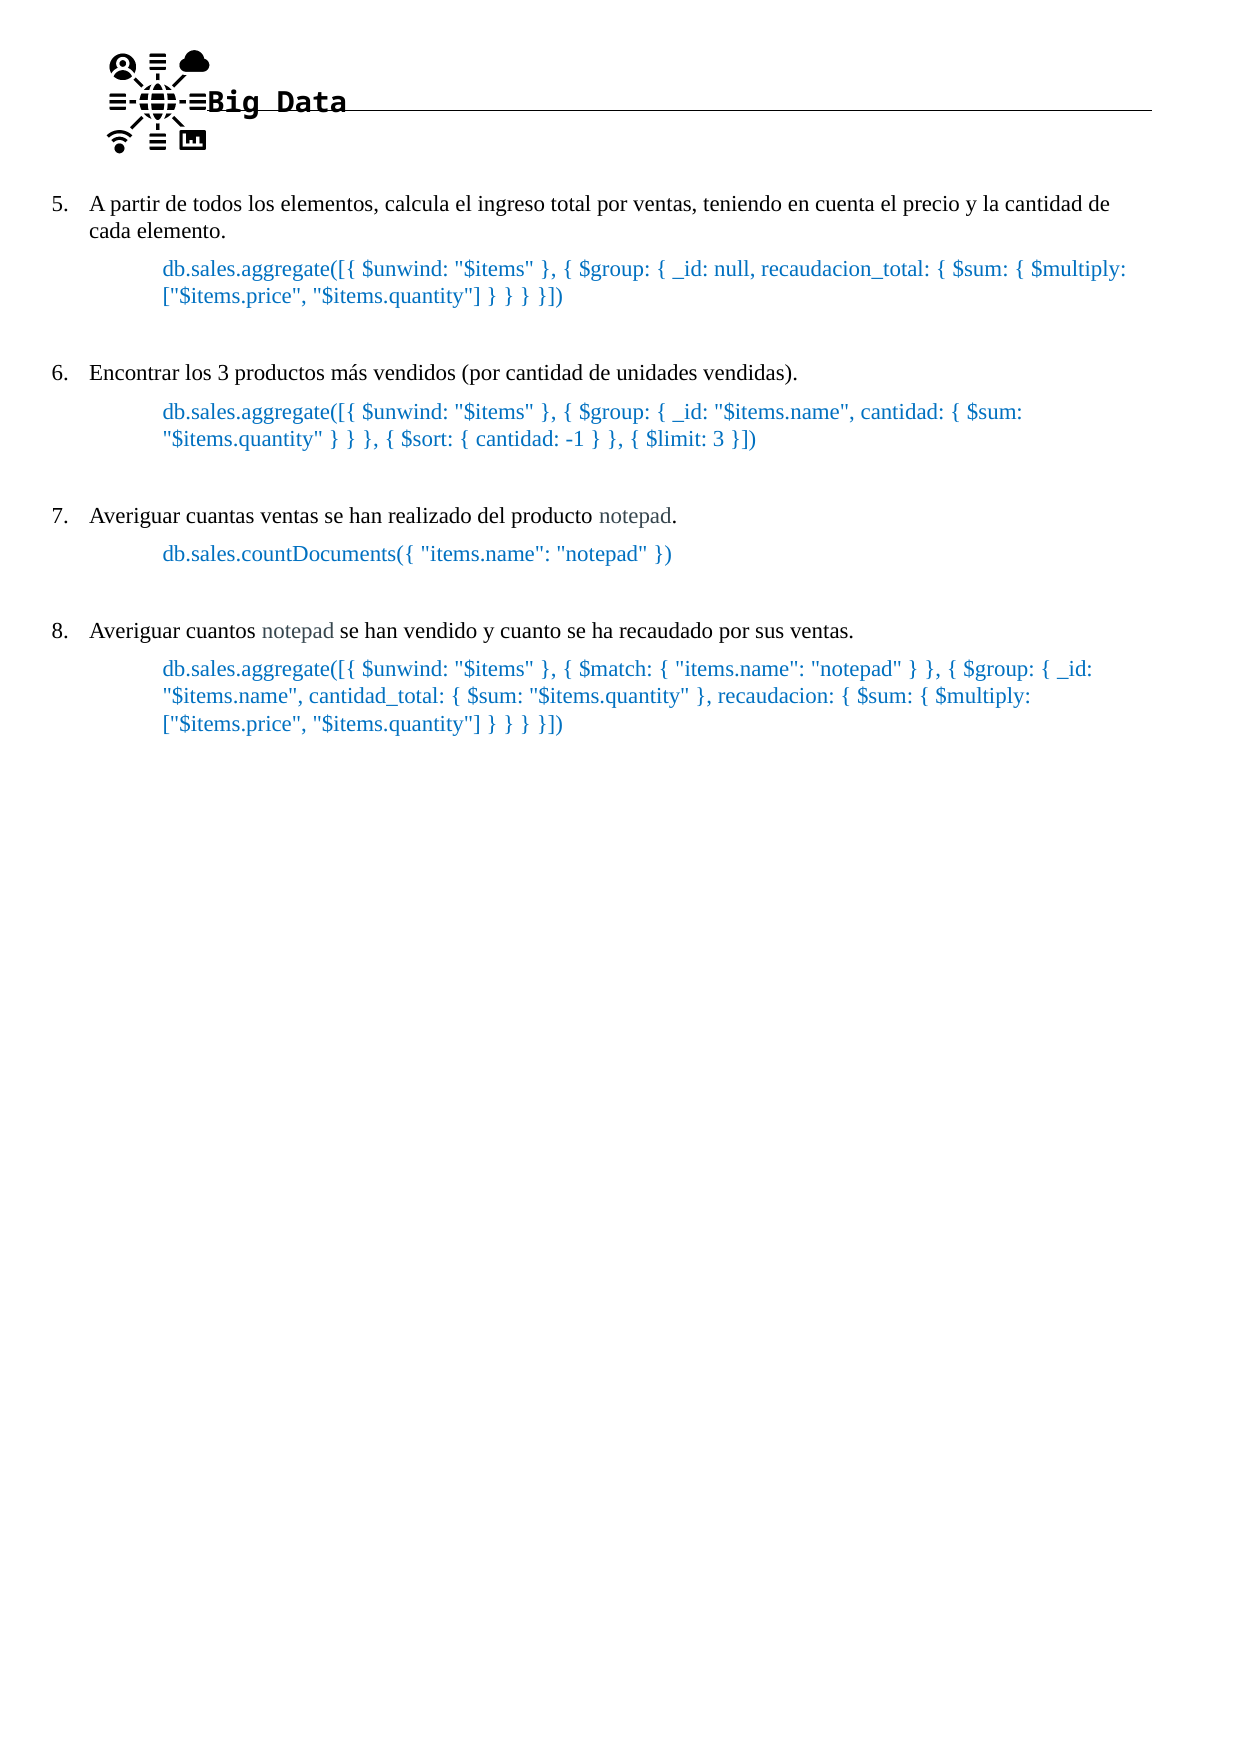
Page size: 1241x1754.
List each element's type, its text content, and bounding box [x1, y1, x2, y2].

list Encontrar los 3 productos más vendidos (por cantidad de unidades vendidas). [51, 359, 1141, 386]
list A partir de todos los elementos, calcula el ingreso total por ventas, teniendo en cuenta el precio y la cantidad de cada elemento. [51, 190, 1141, 243]
list Averiguar cuantas ventas se han realizado del producto notepad. [51, 502, 1141, 528]
text db.sales.aggregate([{ $unwind: "$items" }, { $group: { _id: "$items.name", cantidad: { $sum: "$items.quantity" } } }, { $sort: { cantidad: -1 } }, { $limit: 3 }]) [162, 398, 1141, 451]
text db.sales.countDocuments({ "items.name": "notepad" }) [162, 540, 1141, 566]
text db.sales.aggregate([{ $unwind: "$items" }, { $match: { "items.name": "notepad" } }, { $group: { _id: "$items.name", cantidad_total: { $sum: "$items.quantity" }, recaudacion: { $sum: { $multiply: ["$items.price", "$items.quantity"] } } } }]) [162, 655, 1141, 736]
text db.sales.aggregate([{ $unwind: "$items" }, { $group: { _id: null, recaudacion_total: { $sum: { $multiply: ["$items.price", "$items.quantity"] } } } }]) [162, 255, 1141, 309]
list Averiguar cuantos notepad se han vendido y cuanto se ha recaudado por sus ventas. [51, 617, 1141, 643]
